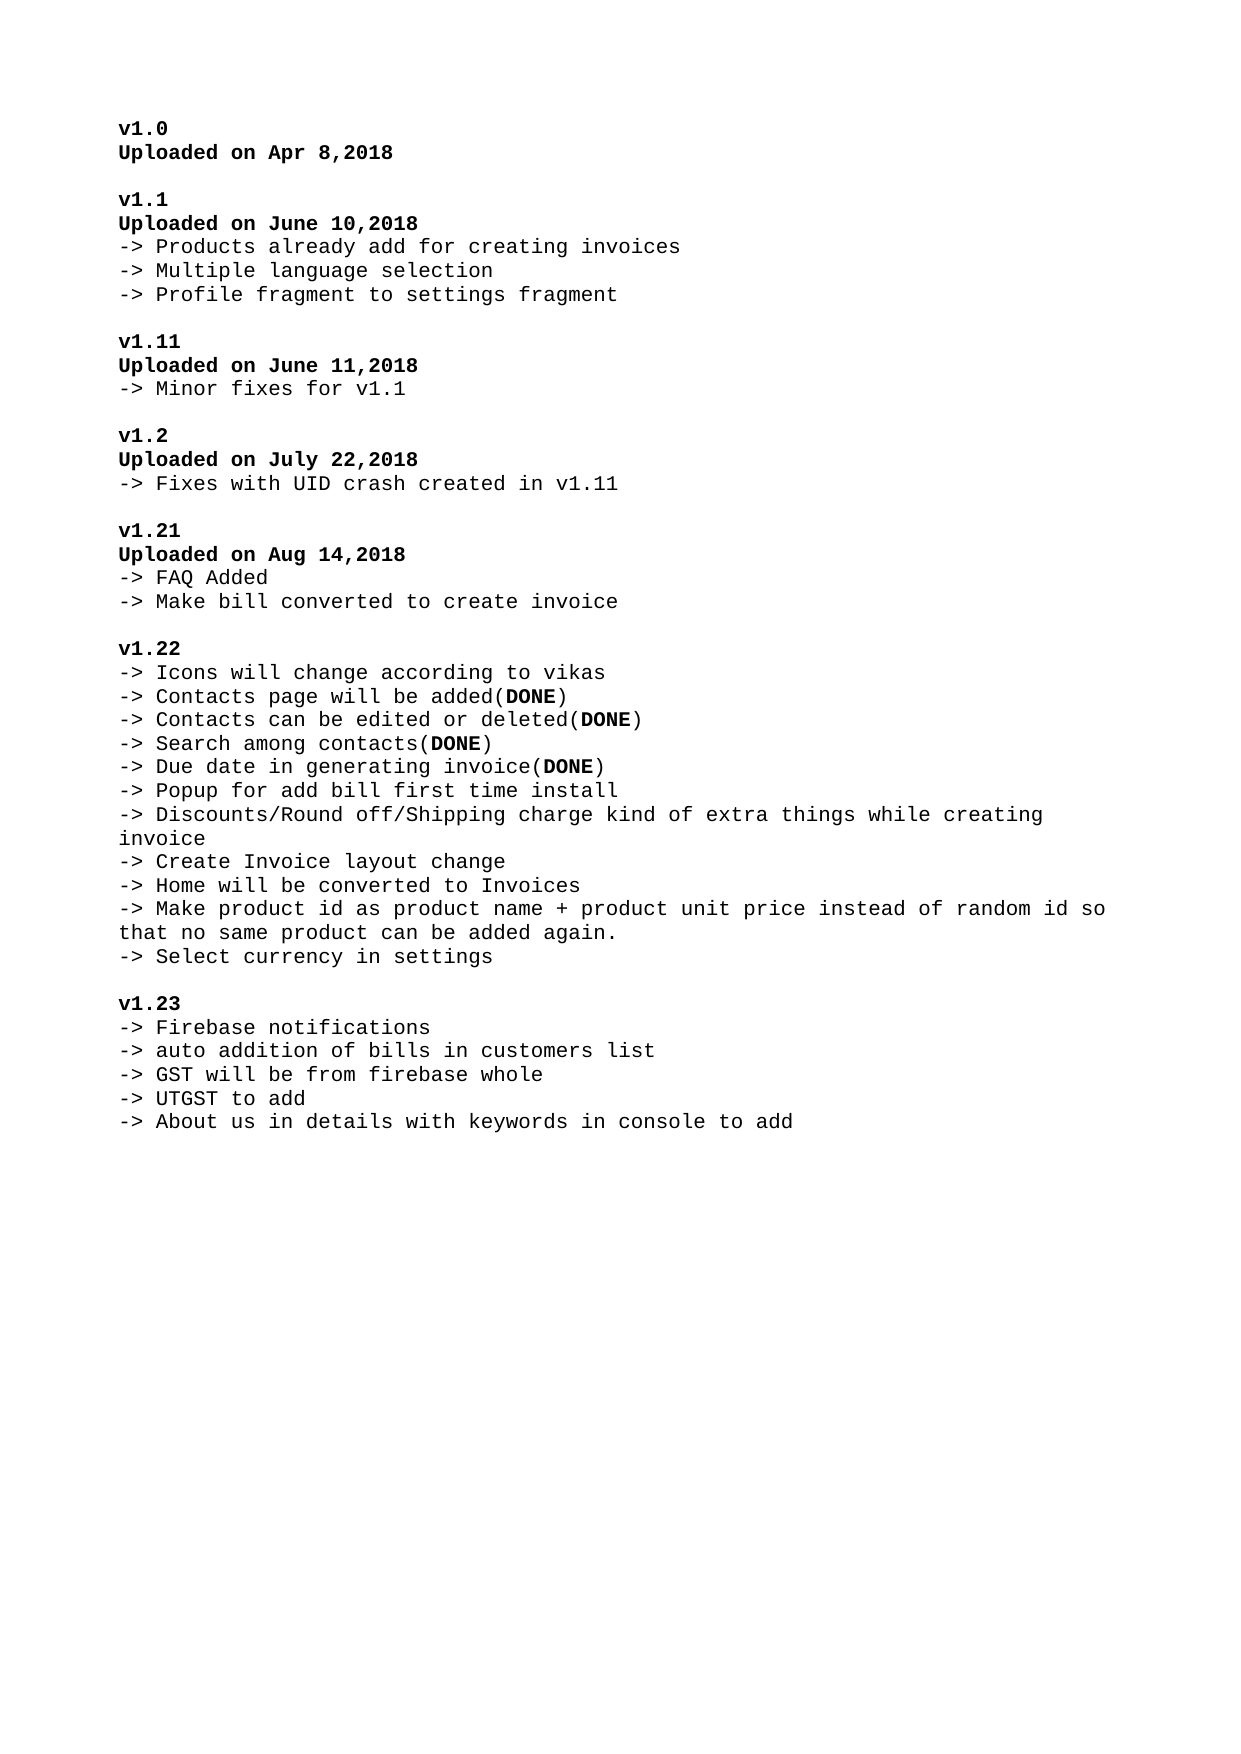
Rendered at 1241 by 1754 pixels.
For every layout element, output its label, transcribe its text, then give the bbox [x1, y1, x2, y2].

text v1.22 [118, 638, 1122, 662]
text -> Make product id as product name + product unit price instead of random id so that no same product can be added again. [118, 898, 1122, 946]
text Uploaded on June 10,2018 [118, 213, 1122, 236]
text -> About us in details with keywords in console to add [118, 1111, 1122, 1135]
text -> FAQ Added [118, 567, 1122, 591]
text -> UTGST to add [118, 1088, 1122, 1111]
text -> Create Invoice layout change [118, 851, 1122, 875]
text Uploaded on Aug 14,2018 [118, 544, 1122, 567]
text -> Contacts page will be added(DONE) [118, 686, 1122, 709]
text -> GST will be from firebase whole [118, 1064, 1122, 1088]
text -> Select currency in settings [118, 946, 1122, 969]
text -> Due date in generating invoice(DONE) [118, 757, 1122, 780]
text -> Minor fixes for v1.1 [118, 378, 1122, 402]
text -> Popup for add bill first time install [118, 780, 1122, 804]
text Uploaded on July 22,2018 [118, 449, 1122, 473]
text -> Discounts/Round off/Shipping charge kind of extra things while creating invoice [118, 804, 1122, 851]
text -> Home will be converted to Invoices [118, 875, 1122, 898]
text Uploaded on Apr 8,2018 [118, 142, 1122, 165]
text Uploaded on June 11,2018 [118, 354, 1122, 378]
text v1.11 [118, 331, 1122, 354]
text v1.23 [118, 993, 1122, 1017]
text v1.21 [118, 520, 1122, 544]
text -> Products already add for creating invoices [118, 236, 1122, 260]
text -> auto addition of bills in customers list [118, 1040, 1122, 1064]
text -> Multiple language selection [118, 260, 1122, 284]
text -> Profile fragment to settings fragment [118, 284, 1122, 307]
text -> Contacts can be edited or deleted(DONE) [118, 709, 1122, 733]
text -> Icons will change according to vikas [118, 662, 1122, 686]
text -> Make bill converted to create invoice [118, 591, 1122, 615]
text -> Firebase notifications [118, 1017, 1122, 1040]
text v1.1 [118, 189, 1122, 213]
text v1.0 [118, 118, 1122, 142]
text v1.2 [118, 426, 1122, 449]
text -> Fixes with UID crash created in v1.11 [118, 473, 1122, 496]
text -> Search among contacts(DONE) [118, 733, 1122, 757]
